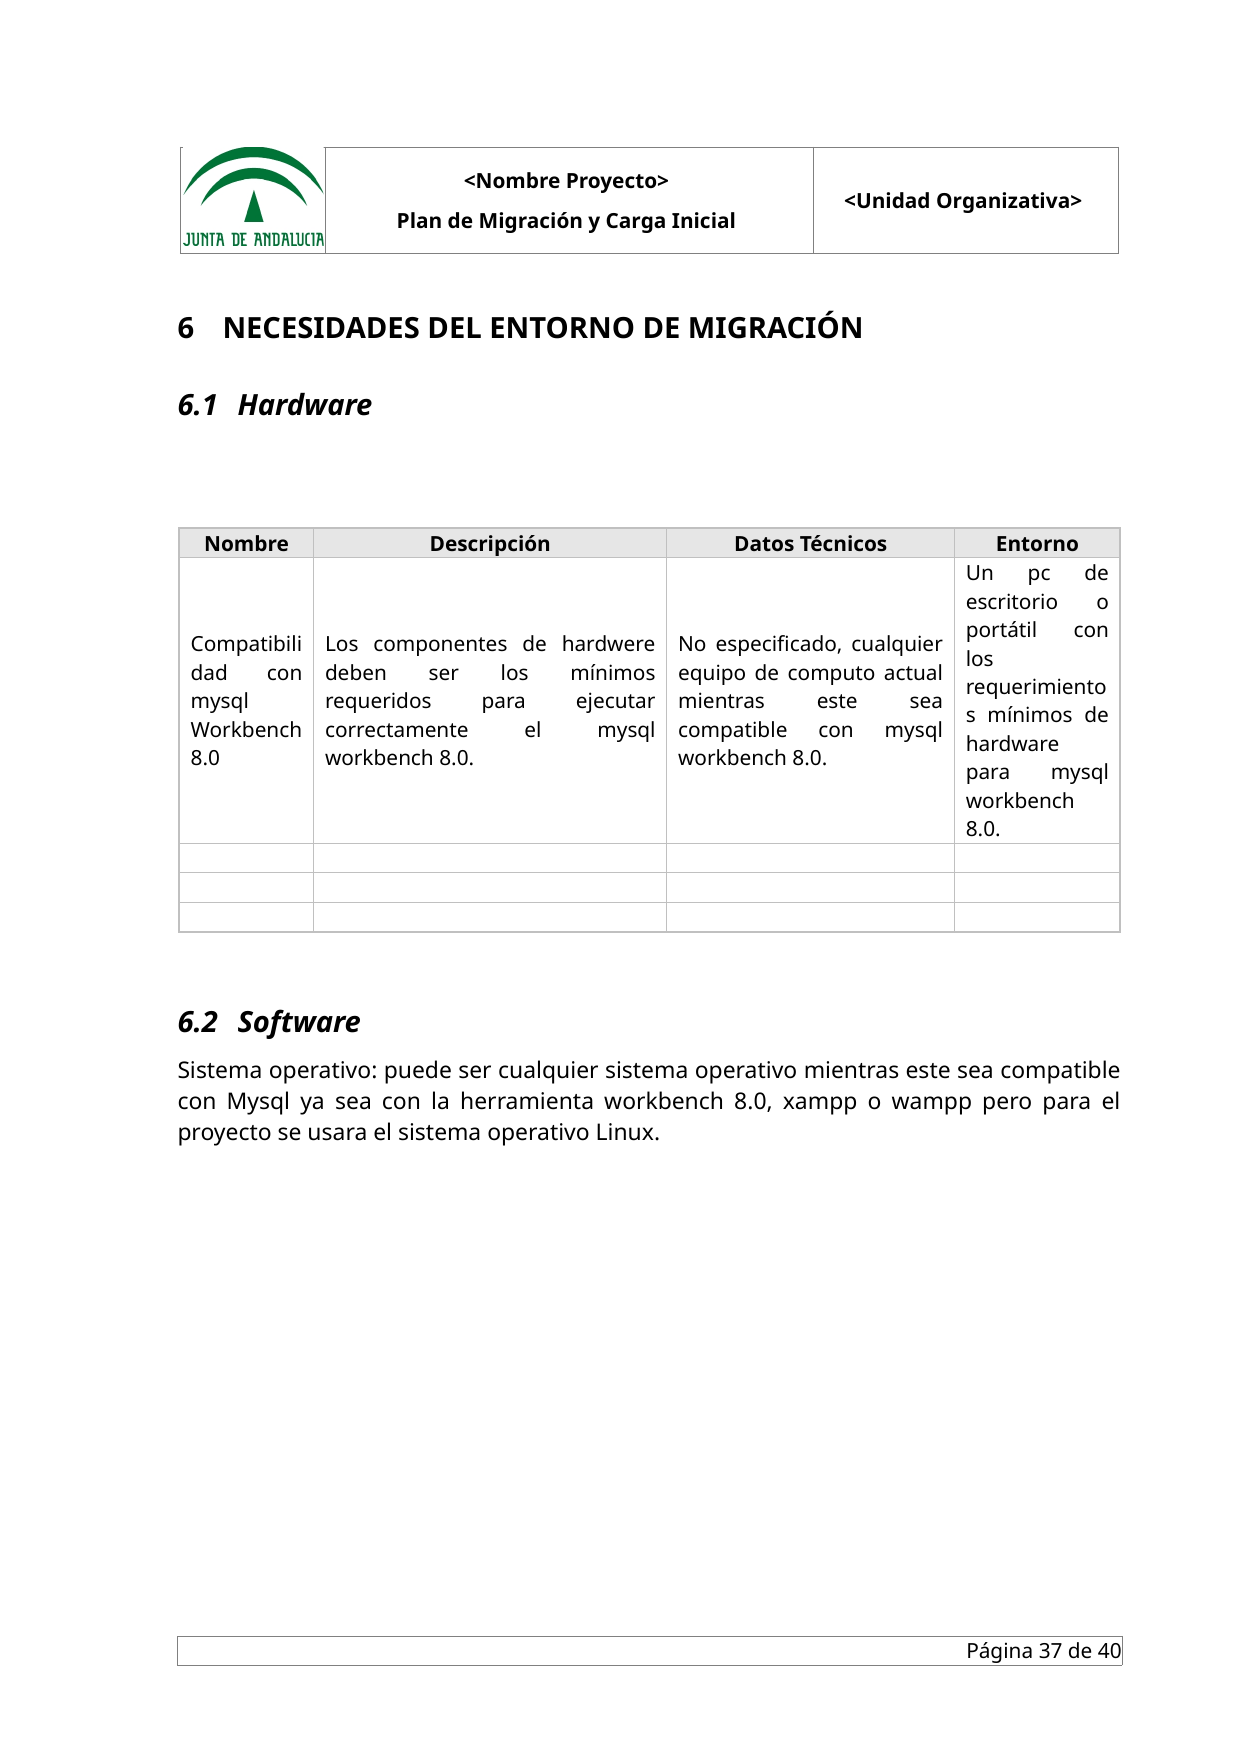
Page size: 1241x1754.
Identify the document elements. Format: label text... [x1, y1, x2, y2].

table_header Descripción [314, 529, 666, 557]
table_cell [955, 844, 1119, 872]
table_header Nombre [180, 529, 313, 557]
table_cell [667, 844, 954, 872]
table_cell Los componentes de hardwere deben ser los mínimos requeridos para ejecutar correctamente el mysql workbench 8.0. [314, 558, 666, 843]
table_cell [314, 844, 666, 872]
table_cell [180, 873, 313, 902]
table_cell [314, 873, 666, 902]
table_cell [314, 903, 666, 931]
subtitle Software [177, 1001, 1122, 1041]
table_cell No especificado, cualquier equipo de computo actual mientras este sea compatible con mysql workbench 8.0. [667, 558, 954, 843]
table_cell Compatibilidad con mysql Workbench 8.0 [180, 558, 313, 843]
table_cell [180, 903, 313, 931]
table_cell Un pc de escritorio o portátil con los requerimientos mínimos de hardware para mysql workbench 8.0. [955, 558, 1119, 843]
table_header Entorno [955, 529, 1119, 557]
table_cell [667, 903, 954, 931]
table_header Datos Técnicos [667, 529, 954, 557]
table_cell [955, 903, 1119, 931]
table_cell [955, 873, 1119, 902]
subtitle NECESIDADES DEL ENTORNO DE MIGRACIÓN [177, 307, 1122, 347]
table_cell [667, 873, 954, 902]
text Sistema operativo: puede ser cualquier sistema operativo mientras este sea compatible con Mysql ya sea con la herramienta workbench 8.0, xampp o wampp pero para el proyecto se usara el sistema operativo Linux. [177, 1054, 1122, 1147]
table_cell [180, 844, 313, 872]
subtitle Hardware [177, 384, 1122, 424]
